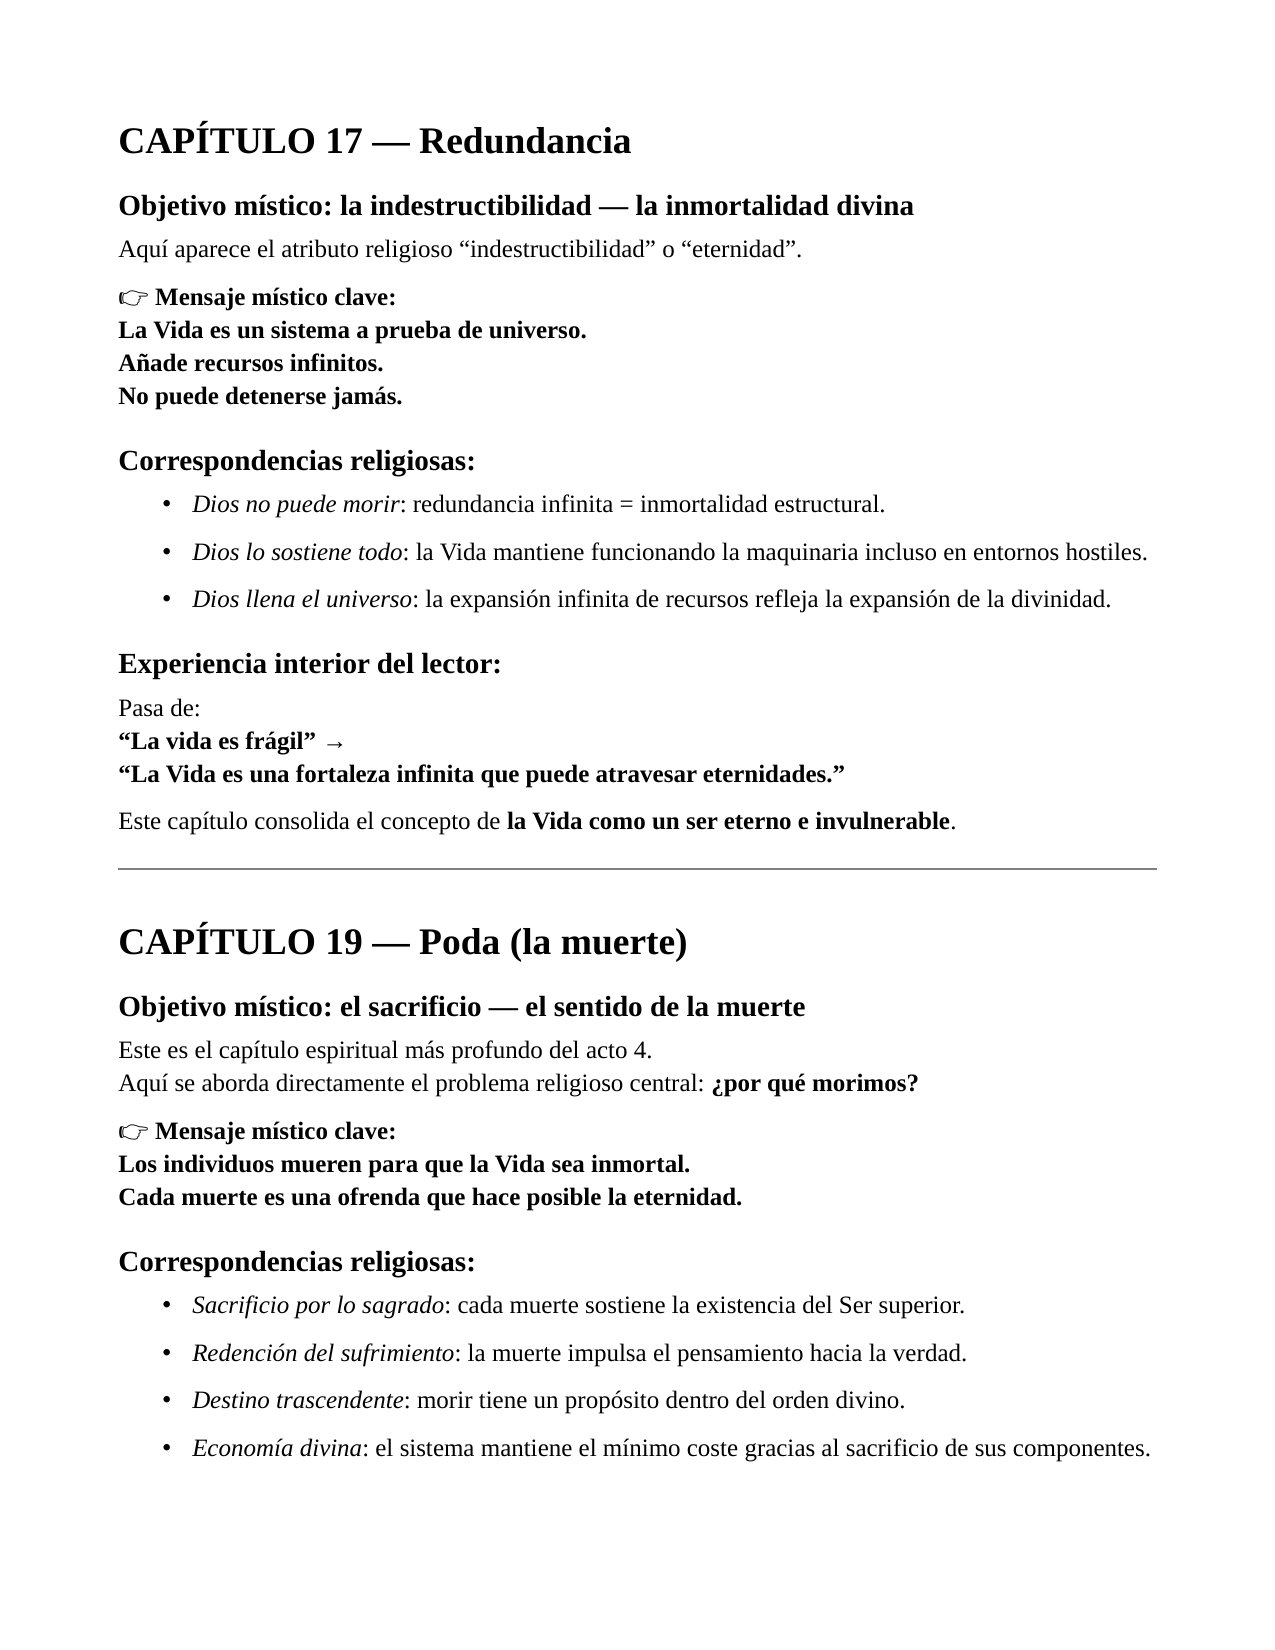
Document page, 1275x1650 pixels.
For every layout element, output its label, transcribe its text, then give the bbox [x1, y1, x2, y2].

text Este es el capítulo espiritual más profundo del acto 4. Aquí se aborda directamente el problema religioso central: ¿por qué morimos? [118, 1035, 1157, 1097]
subtitle Objetivo místico: el sacrificio — el sentido de la muerte [118, 989, 1157, 1023]
subtitle Correspondencias religiosas: [118, 1244, 1157, 1278]
text Este capítulo consolida el concepto de la Vida como un ser eterno e invulnerable. [118, 806, 1157, 835]
list Destino trascendente: morir tiene un propósito dentro del orden divino. [162, 1385, 1157, 1414]
text Aquí aparece el atributo religioso “indestructibilidad” o “eternidad”. [118, 234, 1157, 263]
list Dios no puede morir: redundancia infinita = inmortalidad estructural. [162, 489, 1157, 518]
list Redención del sufrimiento: la muerte impulsa el pensamiento hacia la verdad. [162, 1338, 1157, 1367]
text Pasa de: “La vida es frágil” → “La Vida es una fortaleza infinita que puede atravesar eternidades.” [118, 693, 1157, 787]
subtitle Objetivo místico: la indestructibilidad — la inmortalidad divina [118, 188, 1157, 222]
list Dios llena el universo: la expansión infinita de recursos refleja la expansión de la divinidad. [162, 584, 1157, 613]
list Dios lo sostiene todo: la Vida mantiene funcionando la maquinaria incluso en entornos hostiles. [162, 537, 1157, 566]
subtitle CAPÍTULO 19 — Poda (la muerte) [118, 919, 1157, 962]
list Sacrificio por lo sagrado: cada muerte sostiene la existencia del Ser superior. [162, 1290, 1157, 1319]
subtitle Correspondencias religiosas: [118, 443, 1157, 477]
text 👉 Mensaje místico clave: Los individuos mueren para que la Vida sea inmortal. Cada muerte es una ofrenda que hace posible la eternidad. [118, 1116, 1157, 1211]
subtitle Experiencia interior del lector: [118, 647, 1157, 680]
list Economía divina: el sistema mantiene el mínimo coste gracias al sacrificio de sus componentes. [162, 1433, 1157, 1462]
text 👉 Mensaje místico clave: La Vida es un sistema a prueba de universo. Añade recursos infinitos. No puede detenerse jamás. [118, 282, 1157, 410]
subtitle CAPÍTULO 17 — Redundancia [118, 118, 1157, 161]
